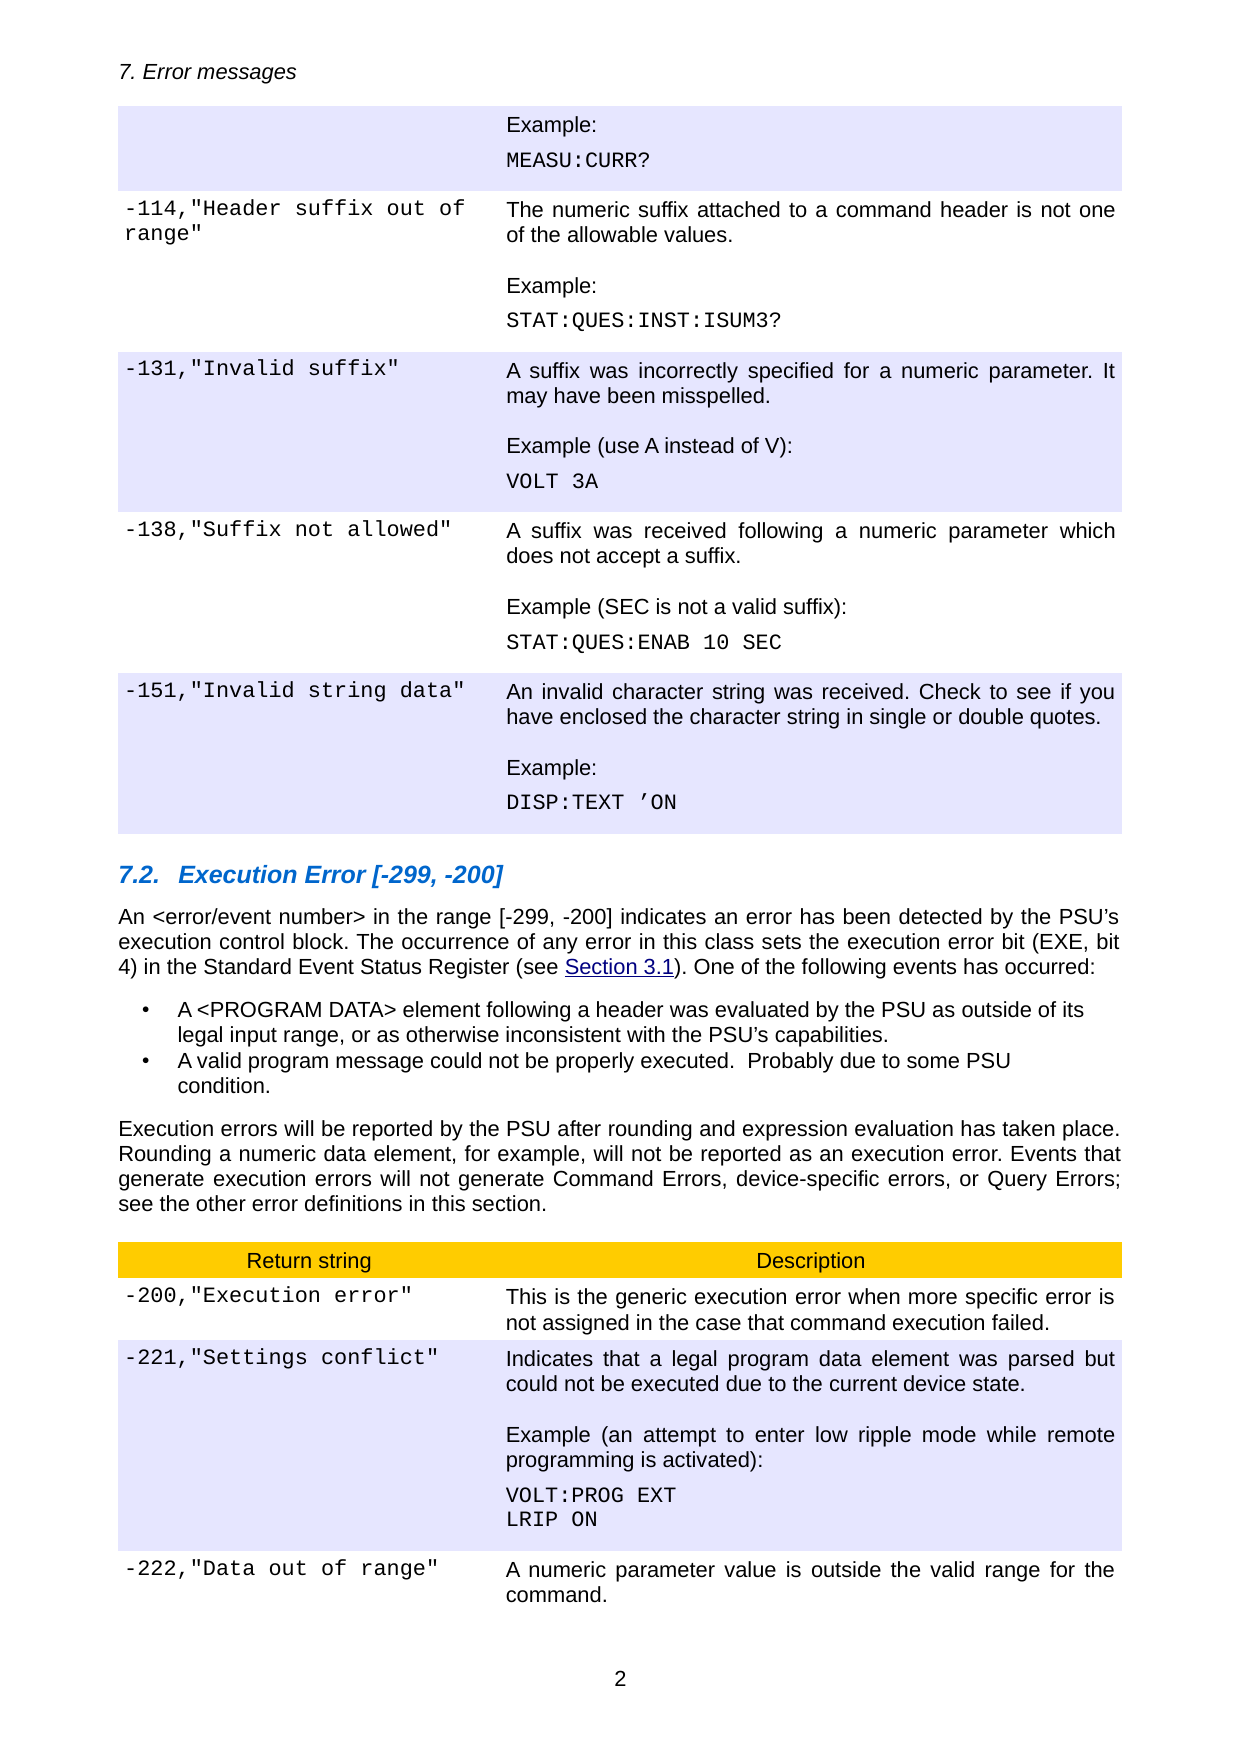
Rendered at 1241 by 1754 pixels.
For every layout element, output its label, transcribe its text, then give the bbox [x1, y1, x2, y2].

subtitle Execution Error [-299, -200] [118, 860, 1122, 889]
table_cell -221,"Settings conflict" [118, 1340, 500, 1551]
table_cell Example: MEASU:CURR? [500, 106, 1122, 191]
table_cell -151,"Invalid string data" [118, 673, 500, 834]
table_cell An invalid character string was received. Check to see if you have enclosed the character string in single or double quotes. Example: DISP:TEXT ’ON [500, 673, 1122, 834]
text An <error/event number> in the range [-299, -200] indicates an error has been detected by the PSU’s execution control block. The occurrence of any error in this class sets the execution error bit (EXE, bit 4) in the Standard Event Status Register (see Section 3.1). One of the following events has occurred: [118, 904, 1122, 979]
table_cell -114,"Header suffix out of range" [118, 191, 500, 352]
table_cell A suffix was received following a numeric parameter which does not accept a suffix. Example (SEC is not a valid suffix): STAT:QUES:ENAB 10 SEC [500, 513, 1122, 673]
table_cell The numeric suffix attached to a command header is not one of the allowable values. Example: STAT:QUES:INST:ISUM3? [500, 191, 1122, 352]
table_cell This is the generic execution error when more specific error is not assigned in the case that command execution failed. [500, 1279, 1122, 1340]
table_header Return string [118, 1242, 500, 1278]
table_cell -138,"Suffix not allowed" [118, 513, 500, 673]
table_cell -222,"Data out of range" [118, 1551, 500, 1638]
table_header Description [500, 1242, 1122, 1278]
table_cell -200,"Execution error" [118, 1279, 500, 1340]
table_cell Indicates that a legal program data element was parsed but could not be executed due to the current device state. Example (an attempt to enter low ripple mode while remote programming is activated): VOLT:PROG EXT LRIP ON [500, 1340, 1122, 1551]
table_cell -131,"Invalid suffix" [118, 352, 500, 512]
table_cell A suffix was incorrectly specified for a numeric parameter. It may have been misspelled. Example (use A instead of V): VOLT 3A [500, 352, 1122, 512]
table_cell A numeric parameter value is outside the valid range for the command. [500, 1551, 1122, 1638]
list A <PROGRAM DATA> element following a header was evaluated by the PSU as outside of its legal input range, or as otherwise inconsistent with the PSU’s capabilities. [142, 997, 1110, 1048]
list A valid program message could not be properly executed. Probably due to some PSU condition. [142, 1048, 1110, 1098]
table_cell [118, 106, 500, 191]
text Execution errors will be reported by the PSU after rounding and expression evaluation has taken place. Rounding a numeric data element, for example, will not be reported as an execution error. Events that generate execution errors will not generate Command Errors, device-specific errors, or Query Errors; see the other error definitions in this section. [118, 1116, 1122, 1217]
